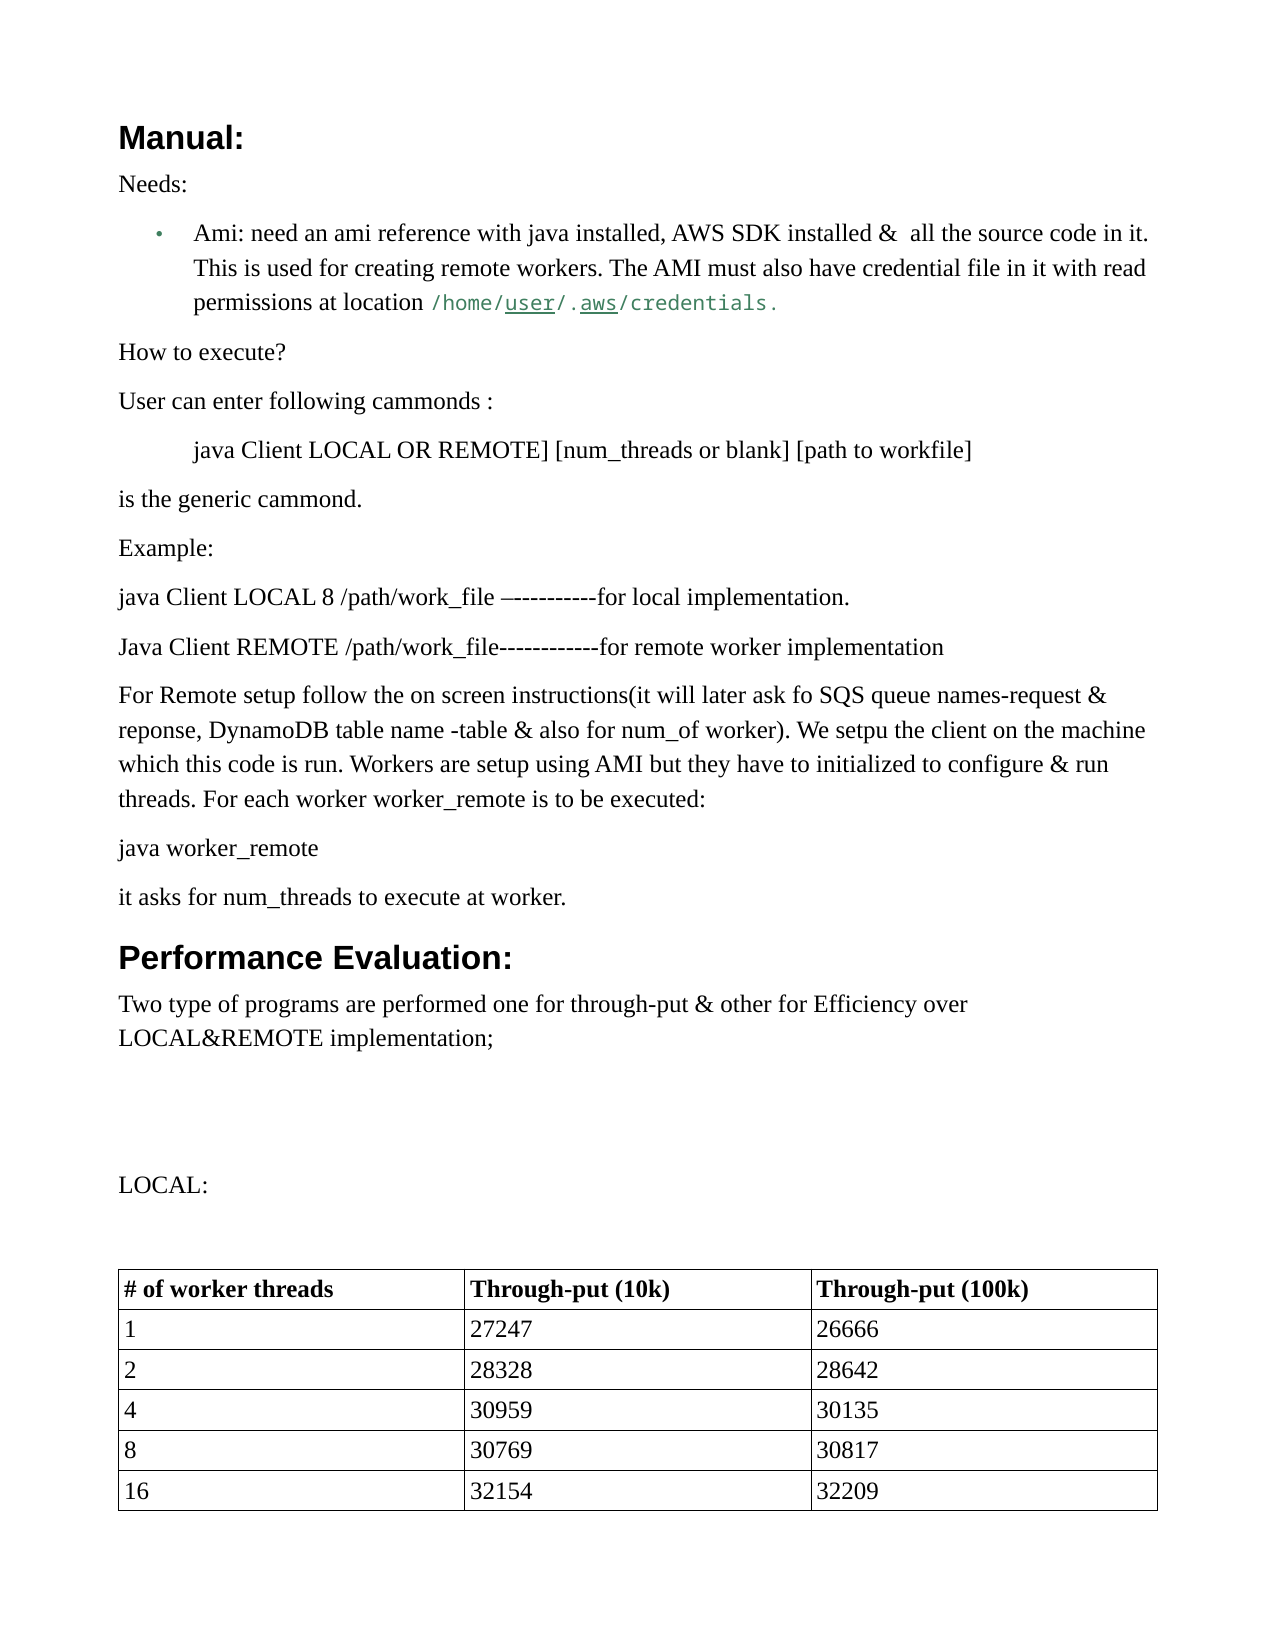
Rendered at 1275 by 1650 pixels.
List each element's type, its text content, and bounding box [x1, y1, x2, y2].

text User can enter following cammonds : [118, 386, 1157, 415]
table_header Through-put (10k) [465, 1270, 811, 1309]
subtitle Manual: [118, 118, 1157, 157]
list Ami: need an ami reference with java installed, AWS SDK installed & all the source code in it. This is used for creating remote workers. The AMI must also have credential file in it with read permissions at location /home/user/.aws/credentials. [156, 218, 1157, 317]
table_cell 27247 [465, 1310, 811, 1349]
table_cell 30817 [812, 1431, 1157, 1470]
table_cell 26666 [812, 1310, 1157, 1349]
table_cell 32154 [465, 1471, 811, 1510]
text java worker_remote [118, 833, 1157, 862]
table_cell 30769 [465, 1431, 811, 1470]
table_cell 1 [119, 1310, 464, 1349]
subtitle Performance Evaluation: [118, 937, 1157, 976]
text java Client LOCAL 8 /path/work_file –----------for local implementation. [118, 582, 1157, 611]
text is the generic cammond. [118, 484, 1157, 513]
table_cell 28642 [812, 1350, 1157, 1389]
table_cell 30135 [812, 1390, 1157, 1430]
text java Client LOCAL OR REMOTE] [num_threads or blank] [path to workfile] [118, 435, 1157, 464]
text Two type of programs are performed one for through-put & other for Efficiency over LOCAL&REMOTE implementation; [118, 989, 1157, 1052]
text How to execute? [118, 337, 1157, 366]
table_cell 32209 [812, 1471, 1157, 1510]
table_cell 2 [119, 1350, 464, 1389]
table_header # of worker threads [119, 1270, 464, 1309]
table_cell 16 [119, 1471, 464, 1510]
table_cell 8 [119, 1431, 464, 1470]
text Example: [118, 533, 1157, 562]
text For Remote setup follow the on screen instructions(it will later ask fo SQS queue names-request & reponse, DynamoDB table name -table & also for num_of worker). We setpu the client on the machine which this code is run. Workers are setup using AMI but they have to initialized to configure & run threads. For each worker worker_remote is to be executed: [118, 681, 1157, 813]
text LOCAL: [118, 1170, 1157, 1199]
text it asks for num_threads to execute at worker. [118, 882, 1157, 911]
text Needs: [118, 169, 1157, 198]
table_cell 28328 [465, 1350, 811, 1389]
table_cell 4 [119, 1390, 464, 1430]
table_header Through-put (100k) [812, 1270, 1157, 1309]
text Java Client REMOTE /path/work_file------------for remote worker implementation [118, 632, 1157, 660]
table_cell 30959 [465, 1390, 811, 1430]
